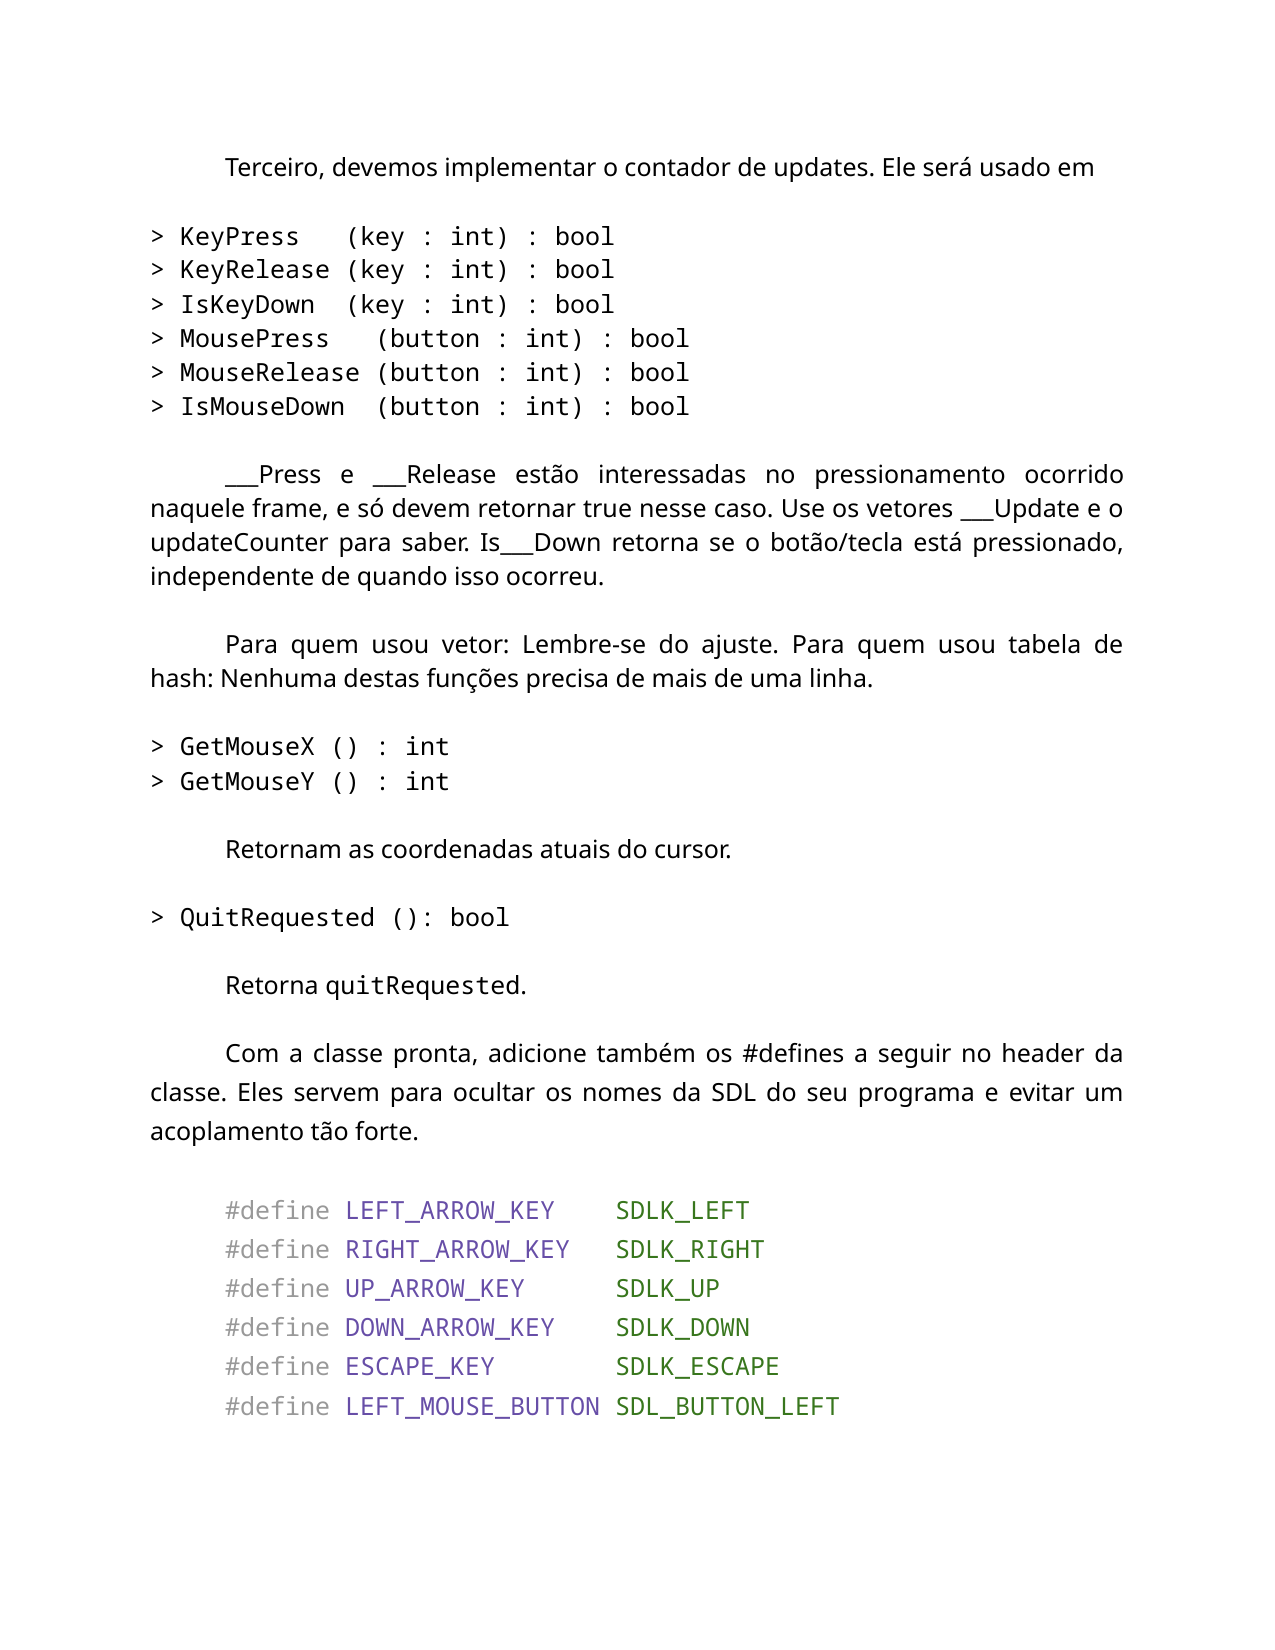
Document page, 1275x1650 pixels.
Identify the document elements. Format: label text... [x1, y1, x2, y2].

text > KeyPress (key : int) : bool [150, 218, 1125, 252]
text > KeyRelease (key : int) : bool [150, 252, 1125, 286]
text > GetMouseY () : int [150, 763, 1125, 797]
text Para quem usou vetor: Lembre-se do ajuste. Para quem usou tabela de hash: Nenhuma destas funções precisa de mais de uma linha. [150, 627, 1125, 695]
text Com a classe pronta, adicione também os #defines a seguir no header da classe. Eles servem para ocultar os nomes da SDL do seu programa e evitar um acoplamento tão forte. [150, 1036, 1125, 1148]
text > MousePress (button : int) : bool [150, 320, 1125, 354]
text #define LEFT_MOUSE_BUTTON SDL_BUTTON_LEFT [150, 1388, 1125, 1422]
text > IsMouseDown (button : int) : bool [150, 388, 1125, 422]
text > QuitRequested (): bool [150, 899, 1125, 933]
text Terceiro, devemos implementar o contador de updates. Ele será usado em [150, 150, 1125, 184]
text > IsKeyDown (key : int) : bool [150, 286, 1125, 320]
text #define UP_ARROW_KEY SDLK_UP [150, 1271, 1125, 1305]
text Retorna quitRequested. [150, 967, 1125, 1002]
text Retornam as coordenadas atuais do cursor. [150, 831, 1125, 865]
text #define ESCAPE_KEY SDLK_ESCAPE [150, 1349, 1125, 1383]
text #define DOWN_ARROW_KEY SDLK_DOWN [150, 1310, 1125, 1344]
text > MouseRelease (button : int) : bool [150, 354, 1125, 388]
text #define LEFT_ARROW_KEY SDLK_LEFT [150, 1192, 1125, 1226]
text #define RIGHT_ARROW_KEY SDLK_RIGHT [150, 1231, 1125, 1266]
text ___Press e ___Release estão interessadas no pressionamento ocorrido naquele frame, e só devem retornar true nesse caso. Use os vetores ___Update e o updateCounter para saber. Is___Down retorna se o botão/tecla está pressionado, independente de quando isso ocorreu. [150, 457, 1125, 593]
text > GetMouseX () : int [150, 729, 1125, 763]
